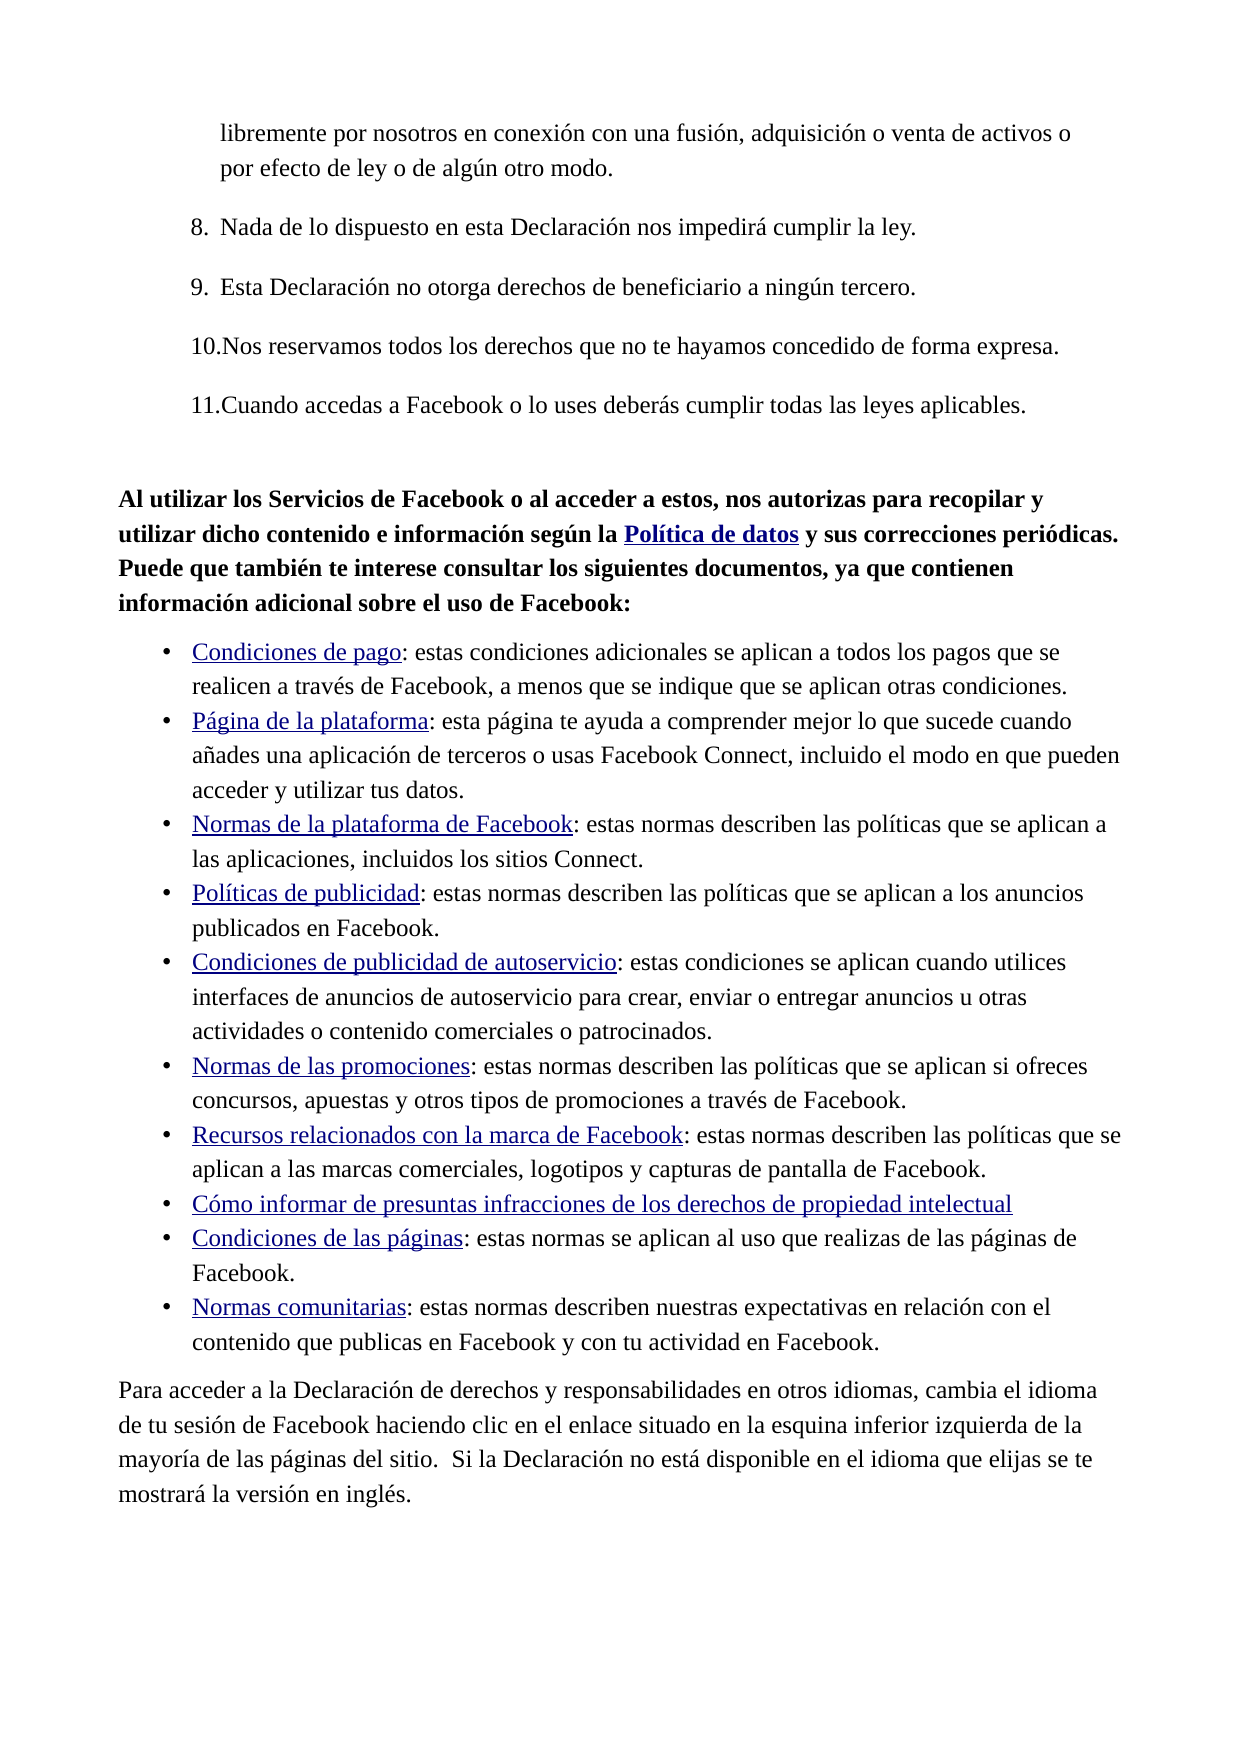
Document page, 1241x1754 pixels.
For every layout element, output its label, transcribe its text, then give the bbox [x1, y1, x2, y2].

text Para acceder a la Declaración de derechos y responsabilidades en otros idiomas, cambia el idioma de tu sesión de Facebook haciendo clic en el enlace situado en la esquina inferior izquierda de la mayoría de las páginas del sitio. Si la Declaración no está disponible en el idioma que elijas se te mostrará la versión en inglés. [118, 1376, 1122, 1508]
list Nada de lo dispuesto en esta Declaración nos impedirá cumplir la ley. [190, 212, 1094, 241]
list Condiciones de publicidad de autoservicio: estas condiciones se aplican cuando utilices interfaces de anuncios de autoservicio para crear, enviar o entregar anuncios u otras actividades o contenido comerciales o patrocinados. [162, 947, 1122, 1045]
list Normas de las promociones: estas normas describen las políticas que se aplican si ofreces concursos, apuestas y otros tipos de promociones a través de Facebook. [162, 1051, 1122, 1114]
list Nos reservamos todos los derechos que no te hayamos concedido de forma expresa. [190, 331, 1094, 360]
list Condiciones de pago: estas condiciones adicionales se aplican a todos los pagos que se realicen a través de Facebook, a menos que se indique que se aplican otras condiciones. [162, 637, 1122, 700]
list Políticas de publicidad: estas normas describen las políticas que se aplican a los anuncios publicados en Facebook. [162, 878, 1122, 942]
list Cuando accedas a Facebook o lo uses deberás cumplir todas las leyes aplicables. [190, 391, 1094, 419]
list Página de la plataforma: esta página te ayuda a comprender mejor lo que sucede cuando añades una aplicación de terceros o usas Facebook Connect, incluido el modo en que pueden acceder y utilizar tus datos. [162, 706, 1122, 804]
text Al utilizar los Servicios de Facebook o al acceder a estos, nos autorizas para recopilar y utilizar dicho contenido e información según la Política de datos y sus correcciones periódicas. Puede que también te interese consultar los siguientes documentos, ya que contienen información adicional sobre el uso de Facebook: [118, 450, 1122, 617]
list Recursos relacionados con la marca de Facebook: estas normas describen las políticas que se aplican a las marcas comerciales, logotipos y capturas de pantalla de Facebook. [162, 1120, 1122, 1183]
list Esta Declaración no otorga derechos de beneficiario a ningún tercero. [190, 272, 1094, 300]
list Cómo informar de presuntas infracciones de los derechos de propiedad intelectual [162, 1189, 1122, 1217]
list Normas comunitarias: estas normas describen nuestras expectativas en relación con el contenido que publicas en Facebook y con tu actividad en Facebook. [162, 1292, 1122, 1355]
list Normas de la plataforma de Facebook: estas normas describen las políticas que se aplican a las aplicaciones, incluidos los sitios Connect. [162, 809, 1122, 873]
list libremente por nosotros en conexión con una fusión, adquisición o venta de activos o por efecto de ley o de algún otro modo. [190, 118, 1094, 181]
list Condiciones de las páginas: estas normas se aplican al uso que realizas de las páginas de Facebook. [162, 1223, 1122, 1286]
